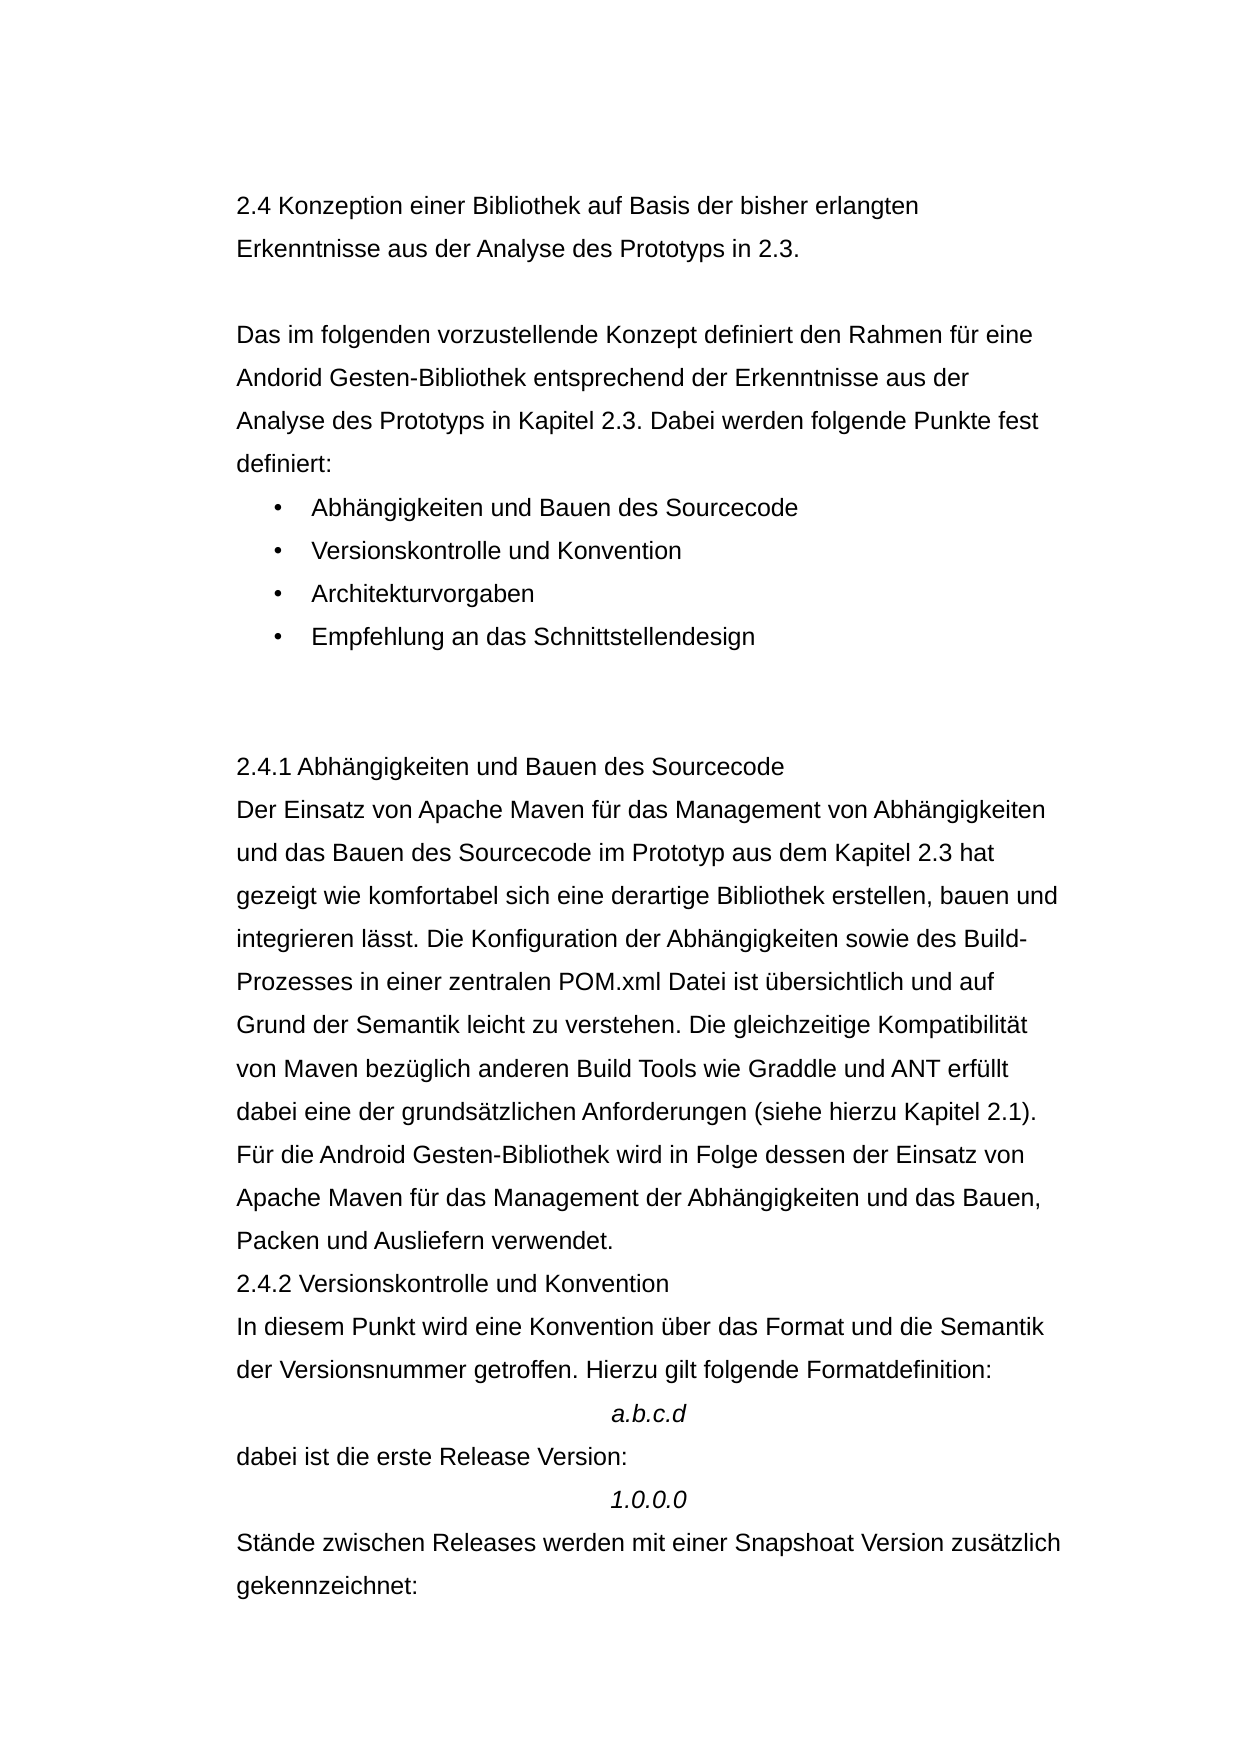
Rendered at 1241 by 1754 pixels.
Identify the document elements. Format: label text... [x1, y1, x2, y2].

text 1.0.0.0 [236, 1485, 1063, 1514]
text a.b.c.d [236, 1399, 1063, 1427]
text Das im folgenden vorzustellende Konzept definiert den Rahmen für eine Andorid Gesten-Bibliothek entsprechend der Erkenntnisse aus der Analyse des Prototyps in Kapitel 2.3. Dabei werden folgende Punkte fest definiert: [236, 320, 1063, 478]
text In diesem Punkt wird eine Konvention über das Format und die Semantik der Versionsnummer getroffen. Hierzu gilt folgende Formatdefinition: [236, 1312, 1063, 1384]
text Der Einsatz von Apache Maven für das Management von Abhängigkeiten und das Bauen des Sourcecode im Prototyp aus dem Kapitel 2.3 hat gezeigt wie komfortabel sich eine derartige Bibliothek erstellen, bauen und integrieren lässt. Die Konfiguration der Abhängigkeiten sowie des Build-Prozesses in einer zentralen POM.xml Datei ist übersichtlich und auf Grund der Semantik leicht zu verstehen. Die gleichzeitige Kompatibilität von Maven bezüglich anderen Build Tools wie Graddle und ANT erfüllt dabei eine der grundsätzlichen Anforderungen (siehe hierzu Kapitel 2.1). Für die Android Gesten-Bibliothek wird in Folge dessen der Einsatz von Apache Maven für das Management der Abhängigkeiten und das Bauen, Packen und Ausliefern verwendet. [236, 795, 1063, 1255]
list Empfehlung an das Schnittstellendesign [274, 622, 1063, 651]
text 2.4.1 Abhängigkeiten und Bauen des Sourcecode [236, 752, 1063, 781]
text 2.4.2 Versionskontrolle und Konvention [236, 1269, 1063, 1298]
text 2.4 Konzeption einer Bibliothek auf Basis der bisher erlangten Erkenntnisse aus der Analyse des Prototyps in 2.3. [236, 191, 1063, 263]
list Architekturvorgaben [274, 579, 1063, 608]
text Stände zwischen Releases werden mit einer Snapshoat Version zusätzlich gekennzeichnet: [236, 1528, 1063, 1600]
text dabei ist die erste Release Version: [236, 1442, 1063, 1471]
list Versionskontrolle und Konvention [274, 536, 1063, 565]
list Abhängigkeiten und Bauen des Sourcecode [274, 493, 1063, 521]
